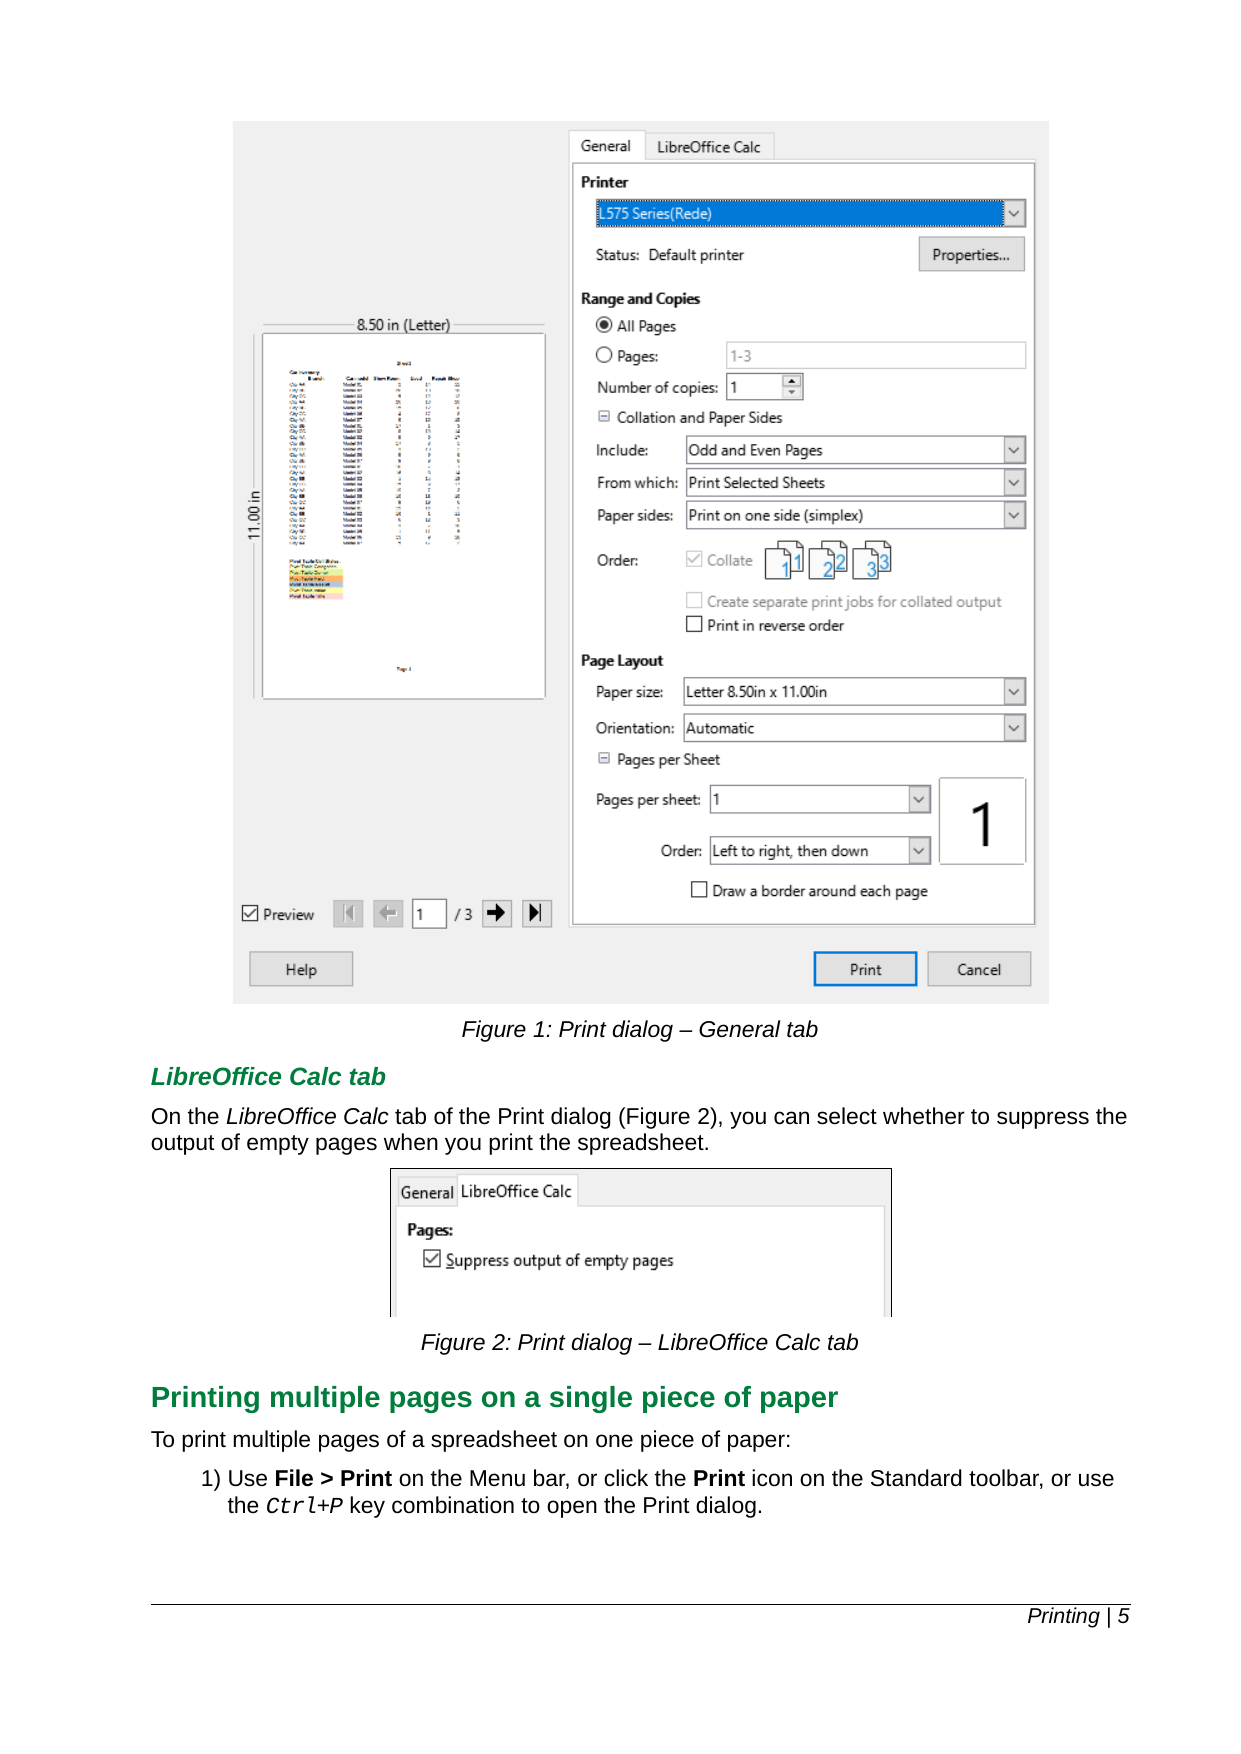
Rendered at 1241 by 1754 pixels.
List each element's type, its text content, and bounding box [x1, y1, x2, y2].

text Figure 1: Print dialog – General tab [233, 1016, 1049, 1042]
subtitle Printing multiple pages on a single piece of paper [151, 1381, 1131, 1414]
picture [391, 1169, 891, 1317]
text On the LibreOffice Calc tab of the Print dialog (Figure 2), you can select whether to suppress the output of empty pages when you print the spreadsheet. [151, 1103, 1131, 1155]
list Use File > Print on the Menu bar, or click the Print icon on the Standard toolbar, or use the Ctrl+P key combination to open the Print dialog. [227, 1465, 1131, 1520]
subtitle LibreOffice Calc tab [151, 1062, 1131, 1090]
picture [232, 121, 1049, 1004]
text Figure 2: Print dialog – LibreOffice Calc tab [390, 1329, 892, 1356]
list To print multiple pages of a spreadsheet on one piece of paper: [151, 1426, 1131, 1453]
